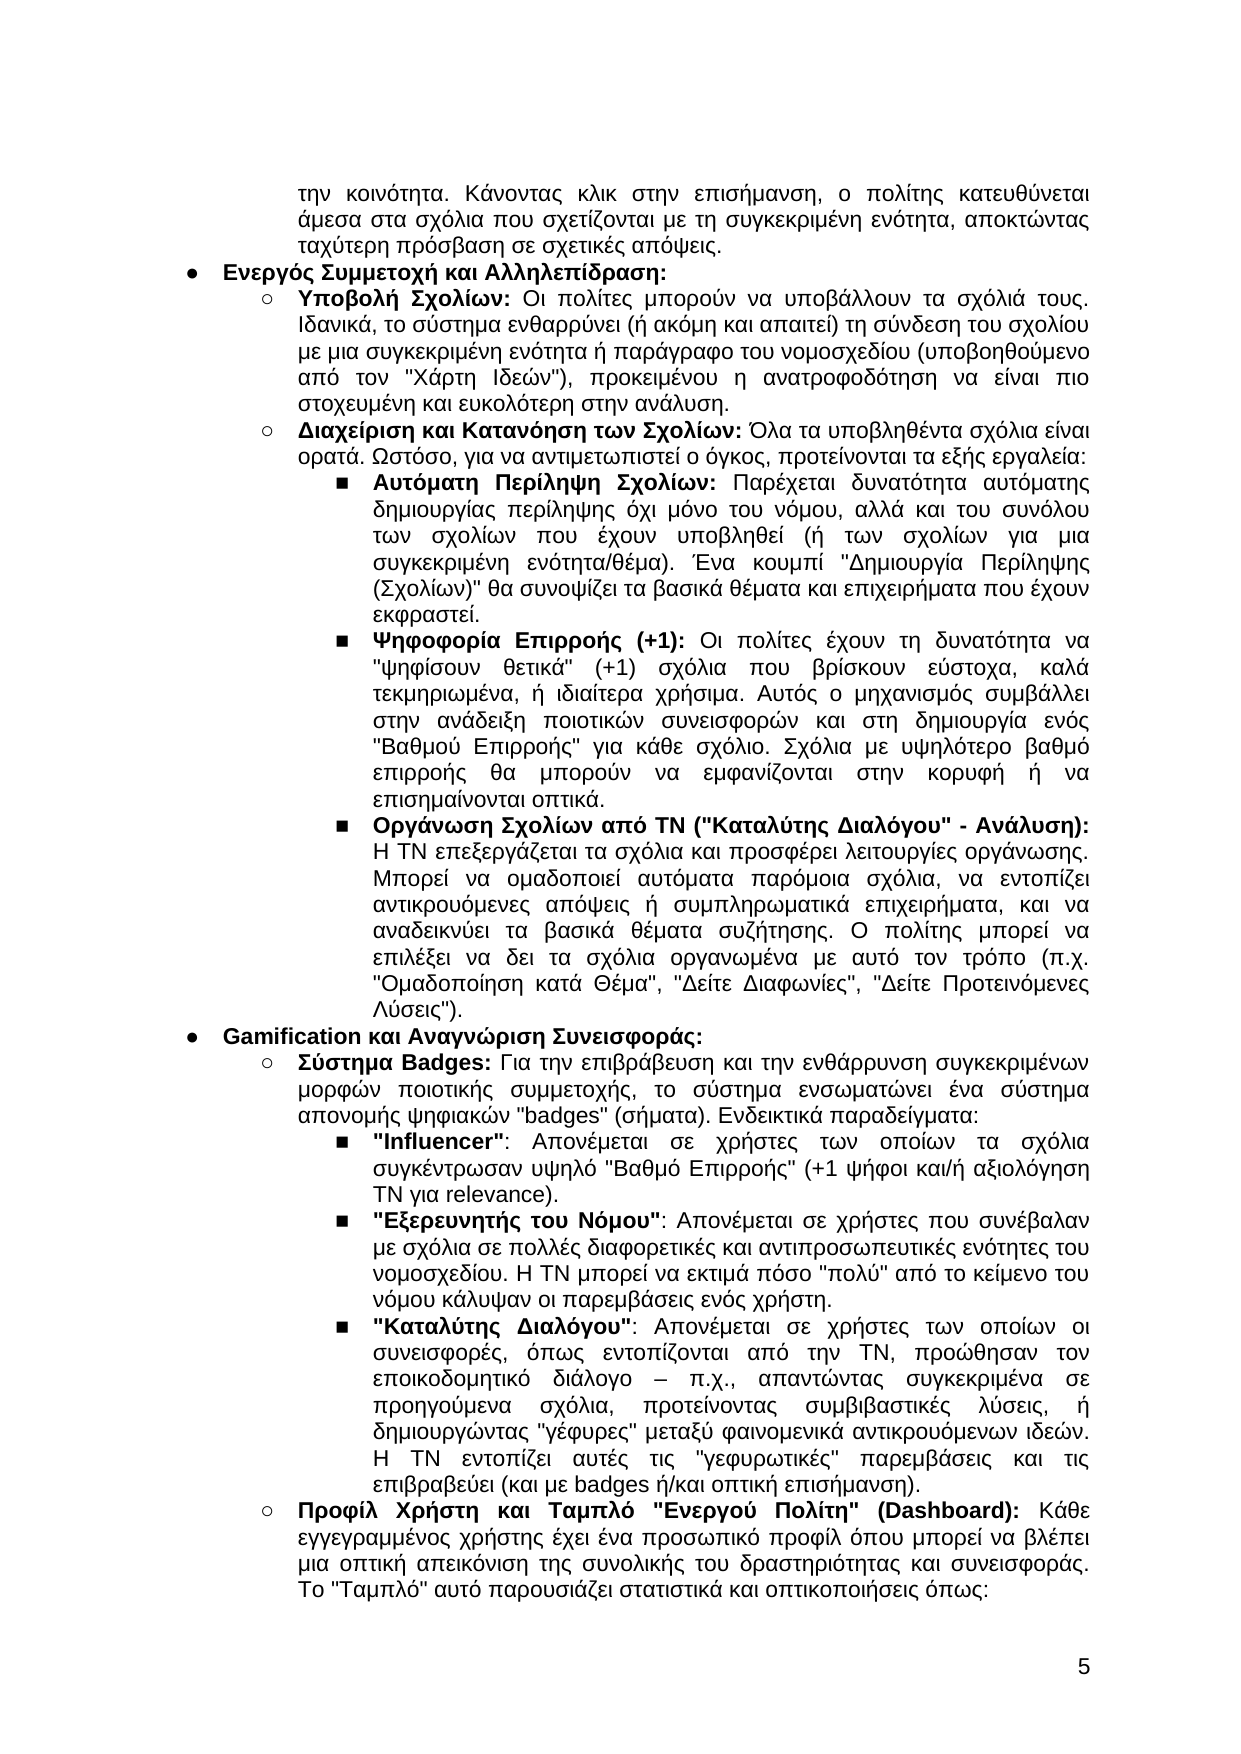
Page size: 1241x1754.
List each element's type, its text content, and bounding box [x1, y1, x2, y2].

list Διαχείριση και Κατανόηση των Σχολίων: Όλα τα υποβληθέντα σχόλια είναι ορατά. Ωστόσο, για να αντιμετωπιστεί ο όγκος, προτείνονται τα εξής εργαλεία: [260, 417, 1090, 469]
list Οργάνωση Σχολίων από ΤΝ ("Καταλύτης Διαλόγου" - Ανάλυση): Η ΤΝ επεξεργάζεται τα σχόλια και προσφέρει λειτουργίες οργάνωσης. Μπορεί να ομαδοποιεί αυτόματα παρόμοια σχόλια, να εντοπίζει αντικρουόμενες απόψεις ή συμπληρωματικά επιχειρήματα, και να αναδεικνύει τα βασικά θέματα συζήτησης. Ο πολίτης μπορεί να επιλέξει να δει τα σχόλια οργανωμένα με αυτό τον τρόπο (π.χ. "Ομαδοποίηση κατά Θέμα", "Δείτε Διαφωνίες", "Δείτε Προτεινόμενες Λύσεις"). [335, 812, 1090, 1023]
list την κοινότητα. Κάνοντας κλικ στην επισήμανση, ο πολίτης κατευθύνεται άμεσα στα σχόλια που σχετίζονται με τη συγκεκριμένη ενότητα, αποκτώντας ταχύτερη πρόσβαση σε σχετικές απόψεις. [260, 179, 1090, 258]
list Σύστημα Badges: Για την επιβράβευση και την ενθάρρυνση συγκεκριμένων μορφών ποιοτικής συμμετοχής, το σύστημα ενσωματώνει ένα σύστημα απονομής ψηφιακών "badges" (σήματα). Ενδεικτικά παραδείγματα: [260, 1049, 1090, 1128]
list Αυτόματη Περίληψη Σχολίων: Παρέχεται δυνατότητα αυτόματης δημιουργίας περίληψης όχι μόνο του νόμου, αλλά και του συνόλου των σχολίων που έχουν υποβληθεί (ή των σχολίων για μια συγκεκριμένη ενότητα/θέμα). Ένα κουμπί "Δημιουργία Περίληψης (Σχολίων)" θα συνοψίζει τα βασικά θέματα και επιχειρήματα που έχουν εκφραστεί. [335, 469, 1090, 627]
list Προφίλ Χρήστη και Ταμπλό "Ενεργού Πολίτη" (Dashboard): Κάθε εγγεγραμμένος χρήστης έχει ένα προσωπικό προφίλ όπου μπορεί να βλέπει μια οπτική απεικόνιση της συνολικής του δραστηριότητας και συνεισφοράς. Το "Ταμπλό" αυτό παρουσιάζει στατιστικά και οπτικοποιήσεις όπως: [260, 1497, 1090, 1603]
list "Influencer": Απονέμεται σε χρήστες των οποίων τα σχόλια συγκέντρωσαν υψηλό "Βαθμό Επιρροής" (+1 ψήφοι και/ή αξιολόγηση ΤΝ για relevance). [335, 1128, 1090, 1207]
list Ψηφοφορία Επιρροής (+1): Οι πολίτες έχουν τη δυνατότητα να "ψηφίσουν θετικά" (+1) σχόλια που βρίσκουν εύστοχα, καλά τεκμηριωμένα, ή ιδιαίτερα χρήσιμα. Αυτός ο μηχανισμός συμβάλλει στην ανάδειξη ποιοτικών συνεισφορών και στη δημιουργία ενός "Βαθμού Επιρροής" για κάθε σχόλιο. Σχόλια με υψηλότερο βαθμό επιρροής θα μπορούν να εμφανίζονται στην κορυφή ή να επισημαίνονται οπτικά. [335, 627, 1090, 812]
list "Καταλύτης Διαλόγου": Απονέμεται σε χρήστες των οποίων οι συνεισφορές, όπως εντοπίζονται από την ΤΝ, προώθησαν τον εποικοδομητικό διάλογο – π.χ., απαντώντας συγκεκριμένα σε προηγούμενα σχόλια, προτείνοντας συμβιβαστικές λύσεις, ή δημιουργώντας "γέφυρες" μεταξύ φαινομενικά αντικρουόμενων ιδεών. Η ΤΝ εντοπίζει αυτές τις "γεφυρωτικές" παρεμβάσεις και τις επιβραβεύει (και με badges ή/και οπτική επισήμανση). [335, 1313, 1090, 1497]
list Ενεργός Συμμετοχή και Αλληλεπίδραση: [185, 258, 1090, 285]
list "Εξερευνητής του Νόμου": Απονέμεται σε χρήστες που συνέβαλαν με σχόλια σε πολλές διαφορετικές και αντιπροσωπευτικές ενότητες του νομοσχεδίου. Η ΤΝ μπορεί να εκτιμά πόσο "πολύ" από το κείμενο του νόμου κάλυψαν οι παρεμβάσεις ενός χρήστη. [335, 1207, 1090, 1313]
list Υποβολή Σχολίων: Οι πολίτες μπορούν να υποβάλλουν τα σχόλιά τους. Ιδανικά, το σύστημα ενθαρρύνει (ή ακόμη και απαιτεί) τη σύνδεση του σχολίου με μια συγκεκριμένη ενότητα ή παράγραφο του νομοσχεδίου (υποβοηθούμενο από τον "Χάρτη Ιδεών"), προκειμένου η ανατροφοδότηση να είναι πιο στοχευμένη και ευκολότερη στην ανάλυση. [260, 285, 1090, 417]
list Gamification και Αναγνώριση Συνεισφοράς: [185, 1023, 1090, 1049]
